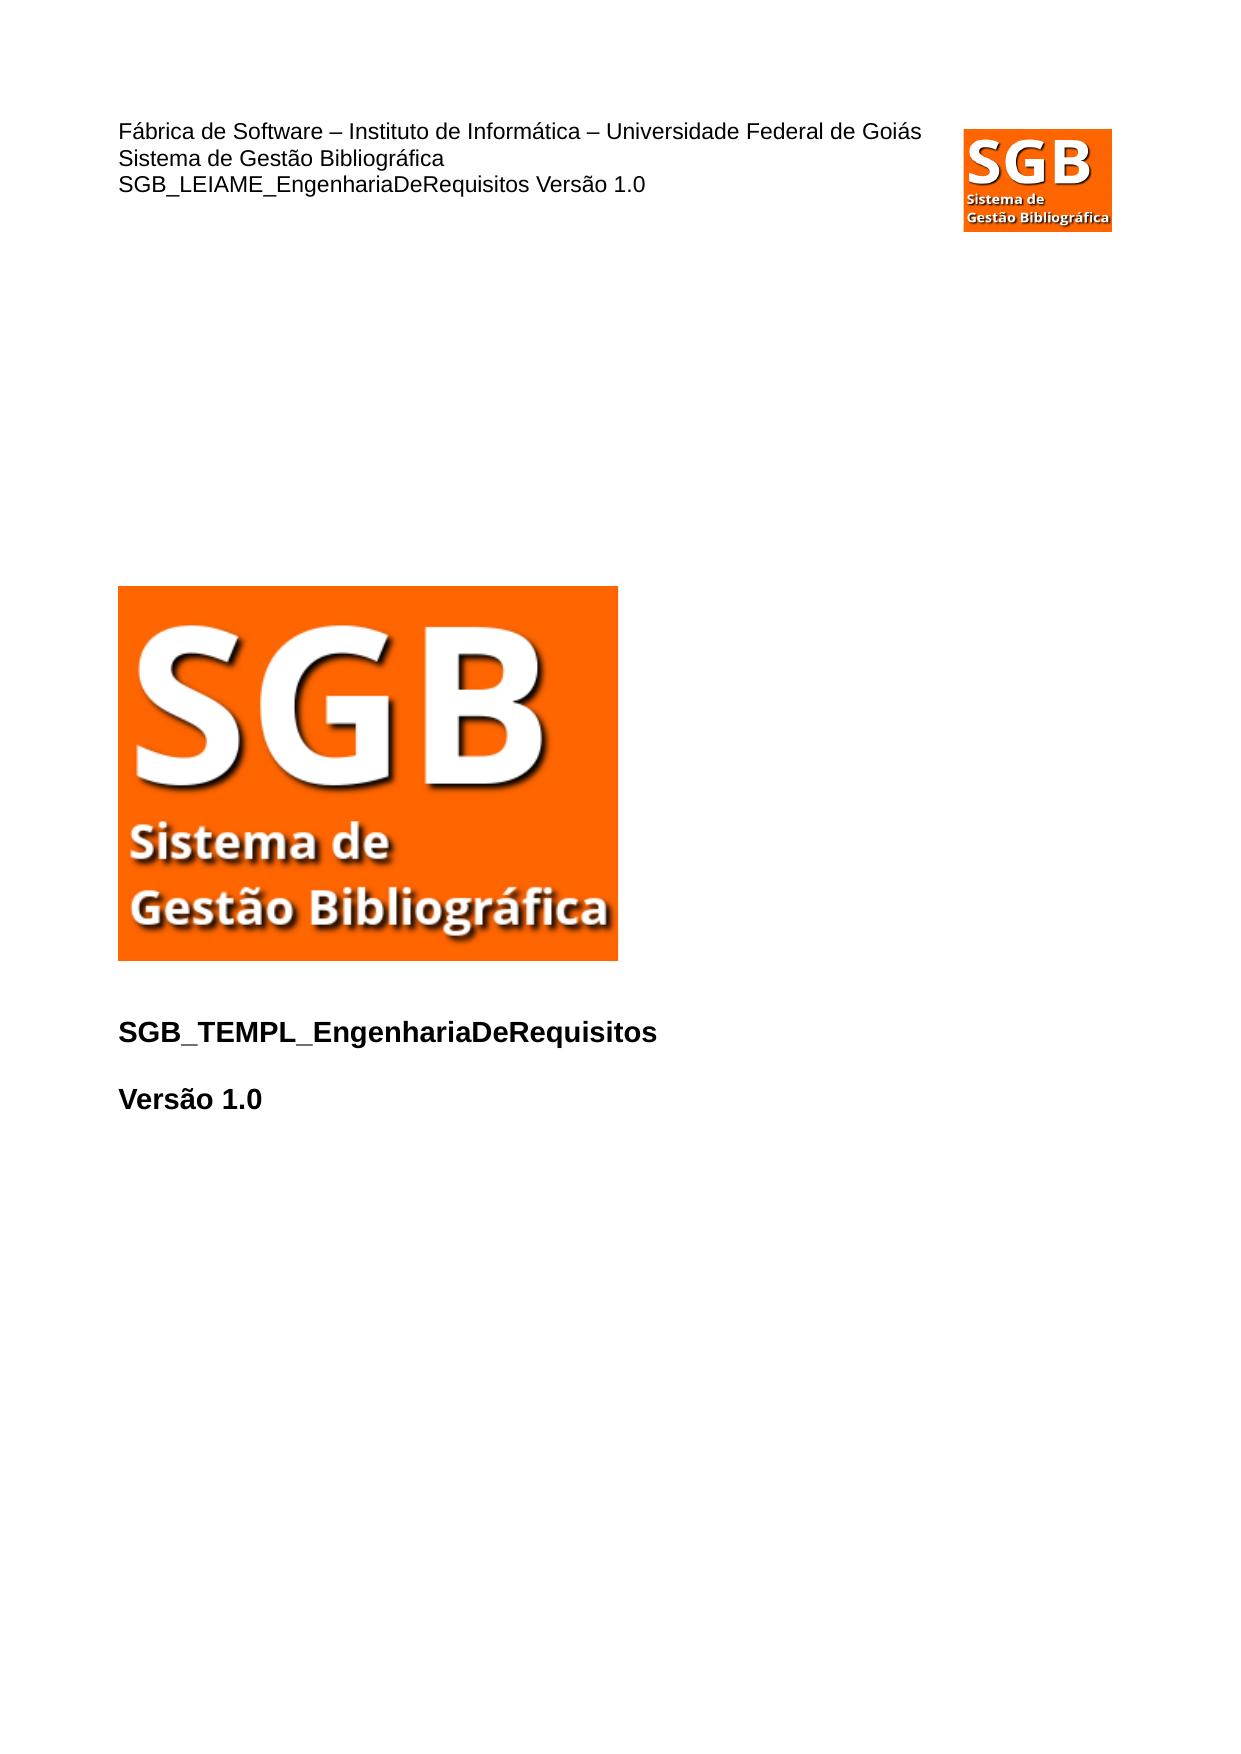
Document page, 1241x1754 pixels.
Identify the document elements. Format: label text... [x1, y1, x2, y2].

text SGB_TEMPL_EngenhariaDeRequisitos [118, 1015, 1122, 1049]
picture [963, 129, 1112, 232]
text Versão 1.0 [118, 1082, 1122, 1116]
picture [118, 586, 619, 961]
